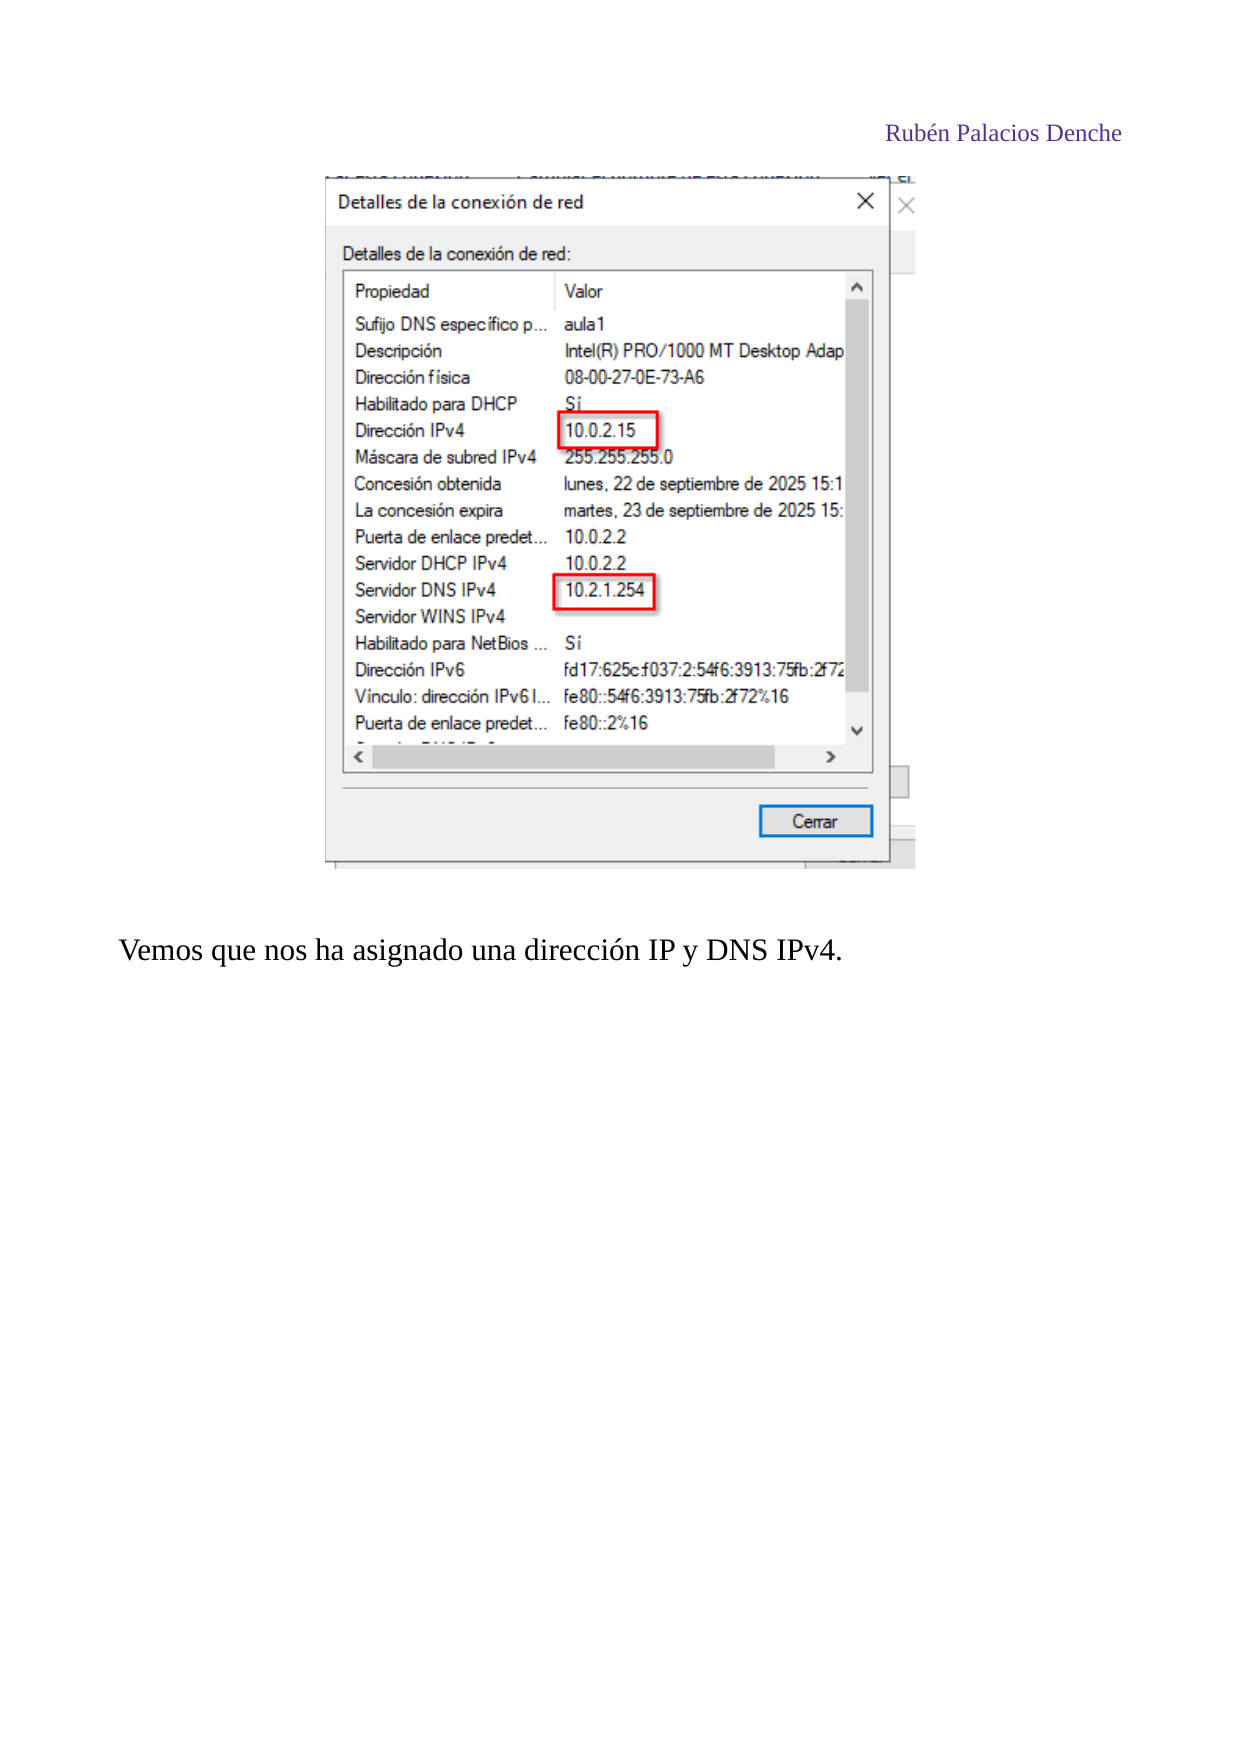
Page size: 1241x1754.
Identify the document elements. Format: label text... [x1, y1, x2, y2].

picture [325, 176, 916, 869]
text Vemos que nos ha asignado una dirección IP y DNS IPv4. [118, 931, 1122, 967]
